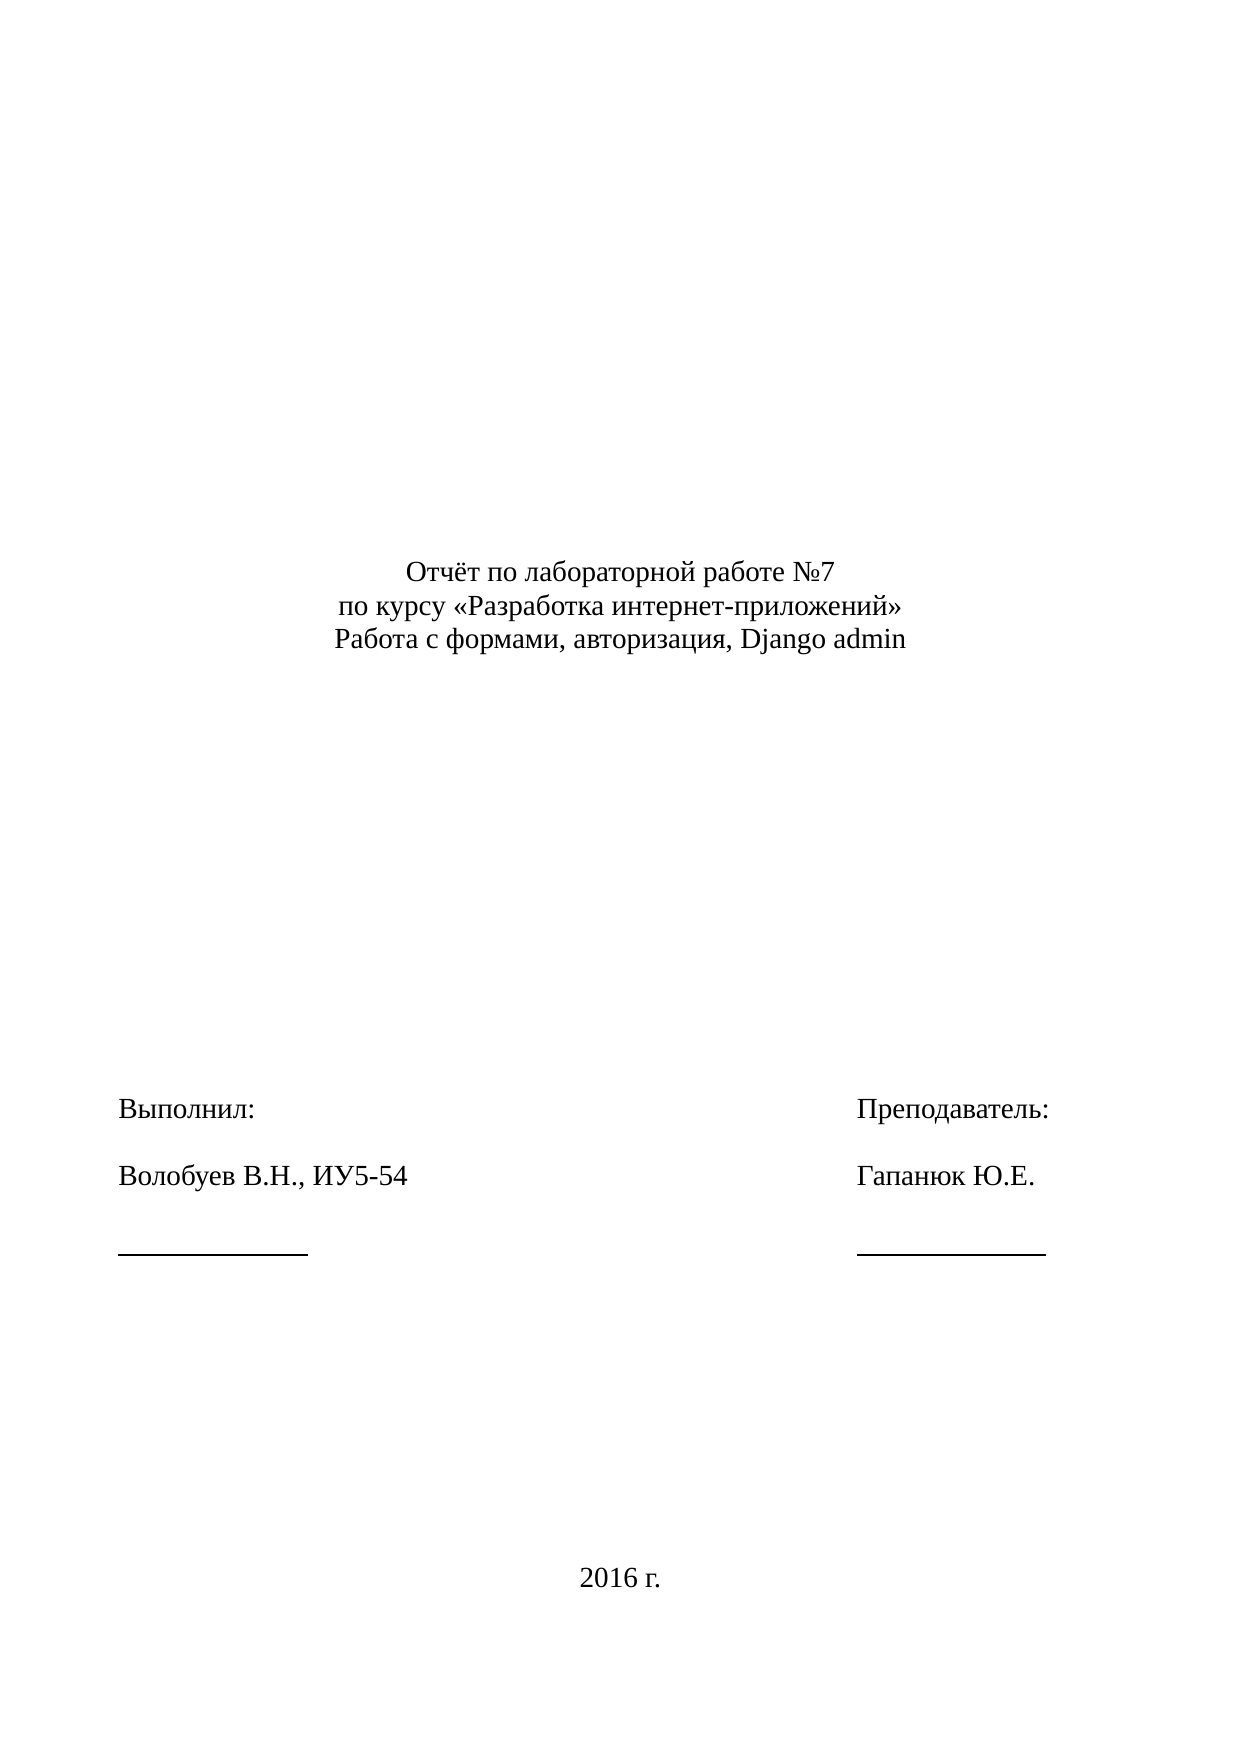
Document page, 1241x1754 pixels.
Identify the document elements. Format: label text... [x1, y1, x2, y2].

text 2016 г. [118, 1560, 1122, 1594]
text по курсу «Разработка интернет-приложений» [118, 588, 1122, 621]
text Выполнил: Преподаватель: [118, 1091, 1122, 1124]
text Волобуев В.Н., ИУ5-54 Гапанюк Ю.Е. [118, 1158, 1122, 1191]
text Отчёт по лабораторной работе №7 [118, 554, 1122, 588]
text Работа с формами, авторизация, Django admin [118, 621, 1122, 655]
